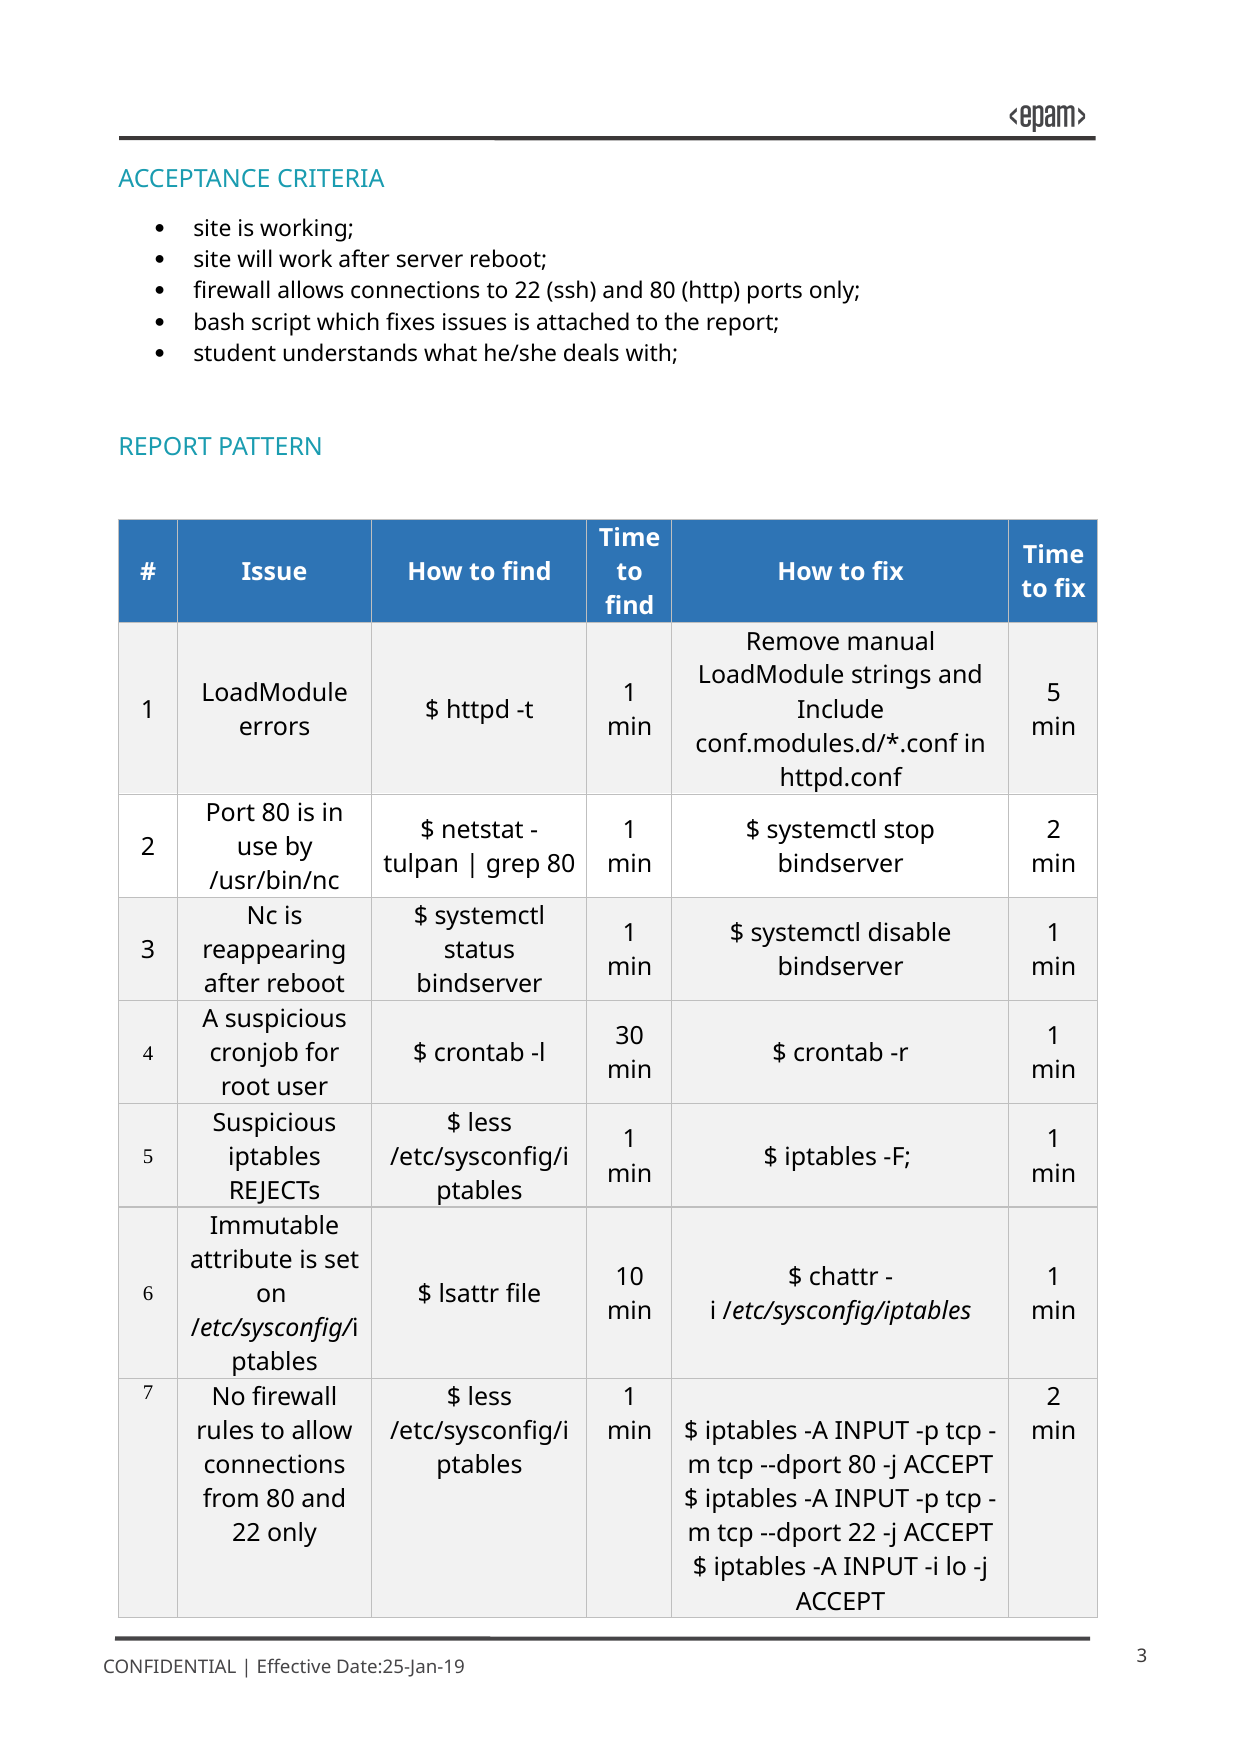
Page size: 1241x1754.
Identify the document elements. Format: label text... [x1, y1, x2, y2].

table_cell 4 [119, 1001, 177, 1103]
table_cell 10 min [587, 1208, 671, 1378]
list site will work after server reboot; [156, 243, 1152, 274]
list site is working; [156, 212, 1152, 243]
table_cell 5 min [1009, 623, 1097, 793]
table_cell LoadModule errors [178, 623, 371, 793]
table_cell $ httpd -t [372, 623, 586, 793]
table_cell No firewall rules to allow connections from 80 and 22 only [178, 1379, 371, 1617]
table_cell 1 min [1009, 1208, 1097, 1378]
table_cell Remove manual LoadModule strings and Include conf.modules.d/*.conf in httpd.conf [672, 623, 1008, 793]
table_cell 2 min [1009, 795, 1097, 897]
table_cell 1 min [587, 623, 671, 793]
table_cell Port 80 is in use by /usr/bin/nc [178, 795, 371, 897]
table_header Time to find [587, 520, 671, 622]
table_cell 5 [119, 1104, 177, 1206]
table_cell 2 min [1009, 1379, 1097, 1617]
table_header Issue [178, 520, 371, 622]
table_cell 3 [119, 898, 177, 1000]
table_cell 6 [119, 1208, 177, 1378]
table_cell $ systemctl status bindserver [372, 898, 586, 1000]
table_cell $ lsattr file [372, 1208, 586, 1378]
table_cell 1 min [1009, 1104, 1097, 1206]
table_cell 1 min [587, 898, 671, 1000]
table_cell Immutable attribute is set on /etc/sysconfig/iptables [178, 1208, 371, 1378]
table_cell $ netstat -tulpan | grep 80 [372, 795, 586, 897]
table_cell $ systemctl stop bindserver [672, 795, 1008, 897]
table_cell 1 min [587, 1104, 671, 1206]
table_cell $ iptables -A INPUT -p tcp -m tcp --dport 80 -j ACCEPT $ iptables -A INPUT -p tcp -m tcp --dport 22 -j ACCEPT $ iptables -A INPUT -i lo -j ACCEPT [672, 1379, 1008, 1617]
table_header # [119, 520, 177, 622]
table_cell 1 min [1009, 1001, 1097, 1103]
table_cell 1 min [587, 1379, 671, 1617]
table_cell $ crontab -l [372, 1001, 586, 1103]
table_cell $ systemctl disable bindserver [672, 898, 1008, 1000]
table_cell $ less /etc/sysconfig/iptables [372, 1104, 586, 1206]
table_cell 7 [119, 1379, 177, 1617]
table_cell $ crontab -r [672, 1001, 1008, 1103]
table_cell Suspicious iptables REJECTs [178, 1104, 371, 1206]
table_cell 2 [119, 795, 177, 897]
table_header Time to fix [1009, 520, 1097, 622]
list student understands what he/she deals with; [156, 337, 1152, 368]
table_cell Nc is reappearing after reboot [178, 898, 371, 1000]
table_cell 30 min [587, 1001, 671, 1103]
table_cell $ less /etc/sysconfig/iptables [372, 1379, 586, 1617]
table_cell 1 [119, 623, 177, 793]
table_cell A suspicious cronjob for root user [178, 1001, 371, 1103]
table_cell $ iptables -F; [672, 1104, 1008, 1206]
table_header How to find [372, 520, 586, 622]
subtitle report pattern [118, 428, 1152, 462]
table_cell 1 min [587, 795, 671, 897]
table_cell 1 min [1009, 898, 1097, 1000]
subtitle Acceptance criteria [118, 161, 1152, 195]
list bash script which fixes issues is attached to the report; [156, 305, 1152, 337]
table_header How to fix [672, 520, 1008, 622]
list firewall allows connections to 22 (ssh) and 80 (http) ports only; [156, 274, 1152, 305]
table_cell $ chattr -i /etc/sysconfig/iptables [672, 1208, 1008, 1378]
